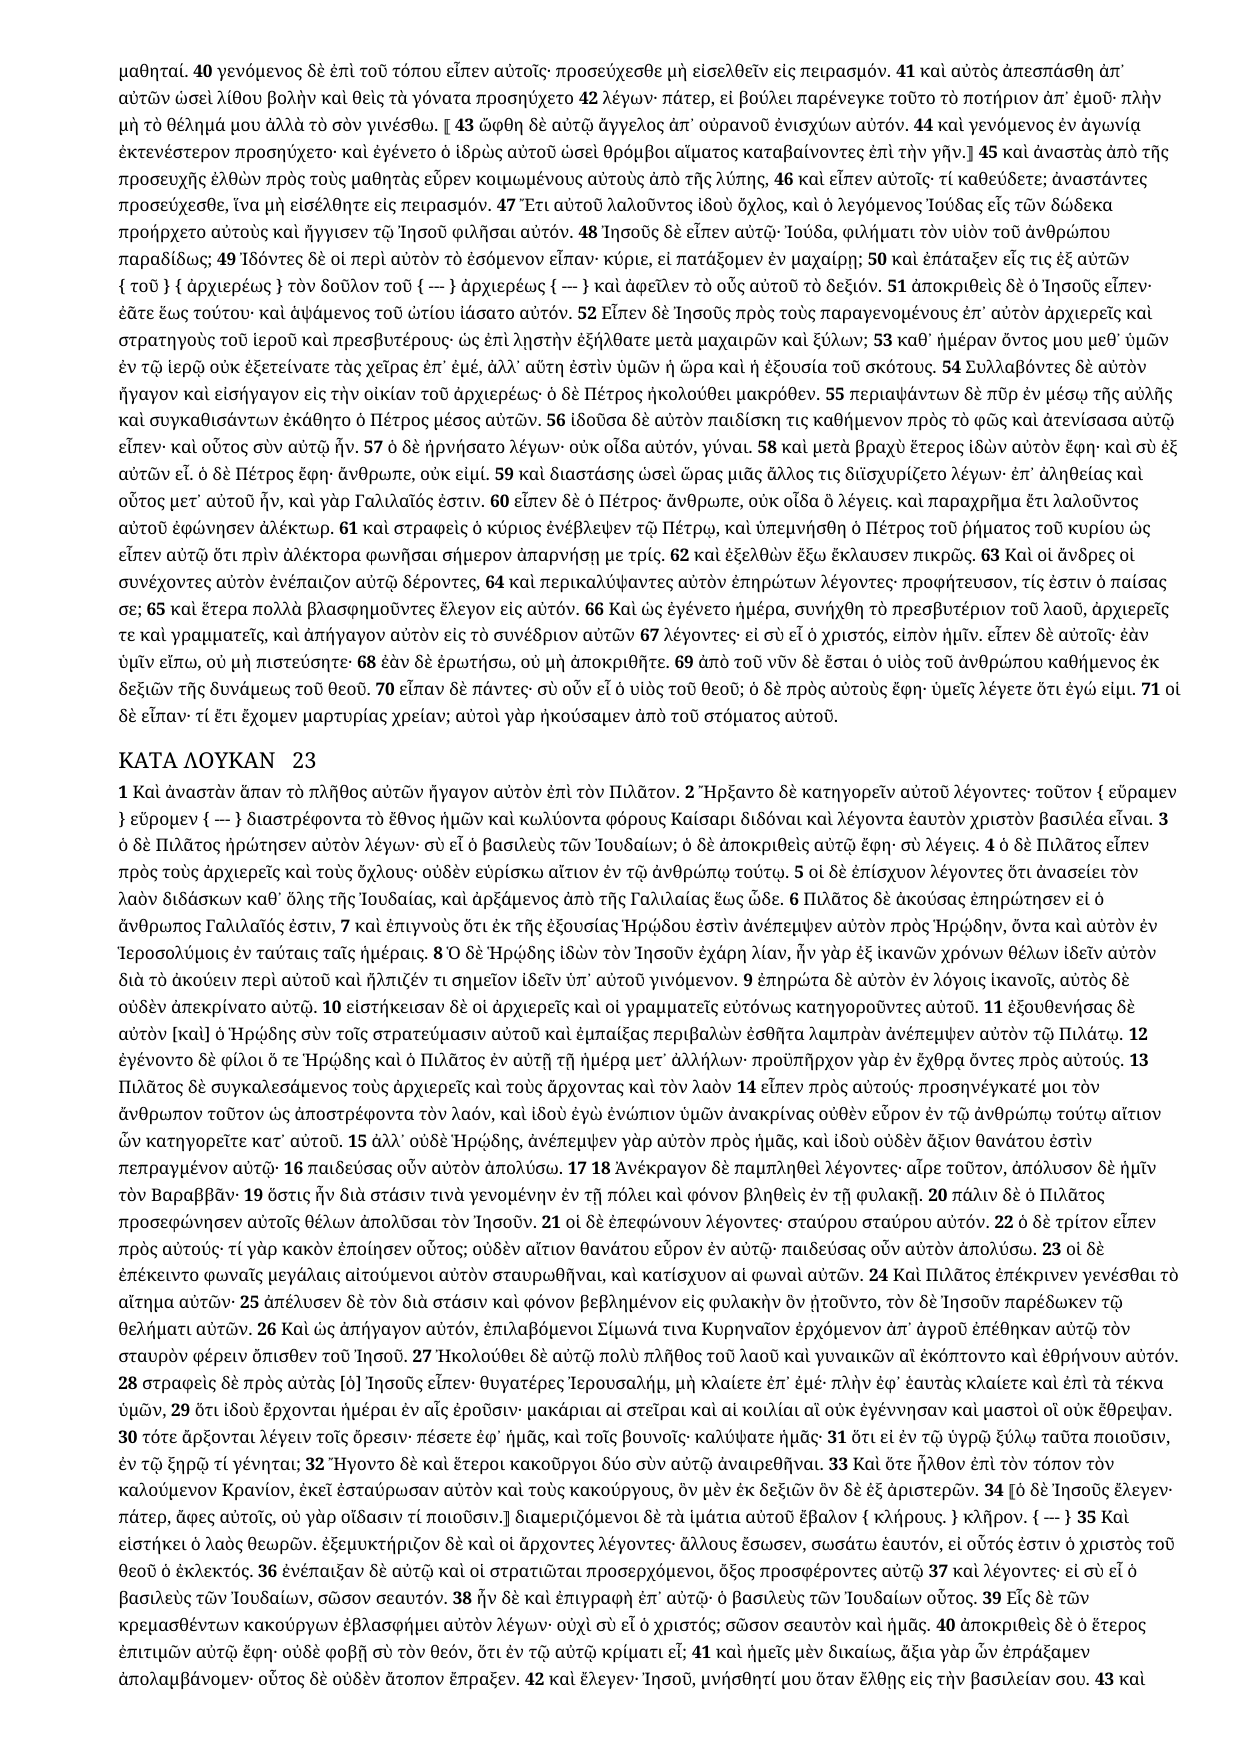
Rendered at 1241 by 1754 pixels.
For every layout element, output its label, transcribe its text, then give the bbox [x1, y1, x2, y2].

text μαθηταί. 40 γενόμενος δὲ ἐπὶ τοῦ τόπου εἶπεν αὐτοῖς· προσεύχεσθε μὴ εἰσελθεῖν εἰς πειρασμόν. 41 καὶ αὐτὸς ἀπεσπάσθη ἀπ᾽ αὐτῶν ὡσεὶ λίθου βολὴν καὶ θεὶς τὰ γόνατα προσηύχετο 42 λέγων· πάτερ, εἰ βούλει παρένεγκε τοῦτο τὸ ποτήριον ἀπ᾽ ἐμοῦ· πλὴν μὴ τὸ θέλημά μου ἀλλὰ τὸ σὸν γινέσθω. ⟦ 43 ὤφθη δὲ αὐτῷ ἄγγελος ἀπ᾽ οὐρανοῦ ἐνισχύων αὐτόν. 44 καὶ γενόμενος ἐν ἀγωνίᾳ ἐκτενέστερον προσηύχετο· καὶ ἐγένετο ὁ ἱδρὼς αὐτοῦ ὡσεὶ θρόμβοι αἵματος καταβαίνοντες ἐπὶ τὴν γῆν.⟧ 45 καὶ ἀναστὰς ἀπὸ τῆς προσευχῆς ἐλθὼν πρὸς τοὺς μαθητὰς εὗρεν κοιμωμένους αὐτοὺς ἀπὸ τῆς λύπης, 46 καὶ εἶπεν αὐτοῖς· τί καθεύδετε; ἀναστάντες προσεύχεσθε, ἵνα μὴ εἰσέλθητε εἰς πειρασμόν. 47 Ἔτι αὐτοῦ λαλοῦντος ἰδοὺ ὄχλος, καὶ ὁ λεγόμενος Ἰούδας εἷς τῶν δώδεκα προήρχετο αὐτοὺς καὶ ἤγγισεν τῷ Ἰησοῦ φιλῆσαι αὐτόν. 48 Ἰησοῦς δὲ εἶπεν αὐτῷ· Ἰούδα, φιλήματι τὸν υἱὸν τοῦ ἀνθρώπου παραδίδως; 49 Ἰδόντες δὲ οἱ περὶ αὐτὸν τὸ ἐσόμενον εἶπαν· κύριε, εἰ πατάξομεν ἐν μαχαίρῃ; 50 καὶ ἐπάταξεν εἷς τις ἐξ αὐτῶν { τοῦ } { ἀρχιερέως } τὸν δοῦλον τοῦ { --- } ἀρχιερέως { --- } καὶ ἀφεῖλεν τὸ οὖς αὐτοῦ τὸ δεξιόν. 51 ἀποκριθεὶς δὲ ὁ Ἰησοῦς εἶπεν· ἐᾶτε ἕως τούτου· καὶ ἁψάμενος τοῦ ὠτίου ἰάσατο αὐτόν. 52 Εἶπεν δὲ Ἰησοῦς πρὸς τοὺς παραγενομένους ἐπ᾽ αὐτὸν ἀρχιερεῖς καὶ στρατηγοὺς τοῦ ἱεροῦ καὶ πρεσβυτέρους· ὡς ἐπὶ λῃστὴν ἐξήλθατε μετὰ μαχαιρῶν καὶ ξύλων; 53 καθ᾽ ἡμέραν ὄντος μου μεθ᾽ ὑμῶν ἐν τῷ ἱερῷ οὐκ ἐξετείνατε τὰς χεῖρας ἐπ᾽ ἐμέ, ἀλλ᾽ αὕτη ἐστὶν ὑμῶν ἡ ὥρα καὶ ἡ ἐξουσία τοῦ σκότους. 54 Συλλαβόντες δὲ αὐτὸν ἤγαγον καὶ εἰσήγαγον εἰς τὴν οἰκίαν τοῦ ἀρχιερέως· ὁ δὲ Πέτρος ἠκολούθει μακρόθεν. 55 περιαψάντων δὲ πῦρ ἐν μέσῳ τῆς αὐλῆς καὶ συγκαθισάντων ἐκάθητο ὁ Πέτρος μέσος αὐτῶν. 56 ἰδοῦσα δὲ αὐτὸν παιδίσκη τις καθήμενον πρὸς τὸ φῶς καὶ ἀτενίσασα αὐτῷ εἶπεν· καὶ οὗτος σὺν αὐτῷ ἦν. 57 ὁ δὲ ἠρνήσατο λέγων· οὐκ οἶδα αὐτόν, γύναι. 58 καὶ μετὰ βραχὺ ἕτερος ἰδὼν αὐτὸν ἔφη· καὶ σὺ ἐξ αὐτῶν εἶ. ὁ δὲ Πέτρος ἔφη· ἄνθρωπε, οὐκ εἰμί. 59 καὶ διαστάσης ὡσεὶ ὥρας μιᾶς ἄλλος τις διϊσχυρίζετο λέγων· ἐπ᾽ ἀληθείας καὶ οὗτος μετ᾽ αὐτοῦ ἦν, καὶ γὰρ Γαλιλαῖός ἐστιν. 60 εἶπεν δὲ ὁ Πέτρος· ἄνθρωπε, οὐκ οἶδα ὃ λέγεις. καὶ παραχρῆμα ἔτι λαλοῦντος αὐτοῦ ἐφώνησεν ἀλέκτωρ. 61 καὶ στραφεὶς ὁ κύριος ἐνέβλεψεν τῷ Πέτρῳ, καὶ ὑπεμνήσθη ὁ Πέτρος τοῦ ῥήματος τοῦ κυρίου ὡς εἶπεν αὐτῷ ὅτι πρὶν ἀλέκτορα φωνῆσαι σήμερον ἀπαρνήσῃ με τρίς. 62 καὶ ἐξελθὼν ἔξω ἔκλαυσεν πικρῶς. 63 Καὶ οἱ ἄνδρες οἱ συνέχοντες αὐτὸν ἐνέπαιζον αὐτῷ δέροντες, 64 καὶ περικαλύψαντες αὐτὸν ἐπηρώτων λέγοντες· προφήτευσον, τίς ἐστιν ὁ παίσας σε; 65 καὶ ἕτερα πολλὰ βλασφημοῦντες ἔλεγον εἰς αὐτόν. 66 Καὶ ὡς ἐγένετο ἡμέρα, συνήχθη τὸ πρεσβυτέριον τοῦ λαοῦ, ἀρχιερεῖς τε καὶ γραμματεῖς, καὶ ἀπήγαγον αὐτὸν εἰς τὸ συνέδριον αὐτῶν 67 λέγοντες· εἰ σὺ εἶ ὁ χριστός, εἰπὸν ἡμῖν. εἶπεν δὲ αὐτοῖς· ἐὰν ὑμῖν εἴπω, οὐ μὴ πιστεύσητε· 68 ἐὰν δὲ ἐρωτήσω, οὐ μὴ ἀποκριθῆτε. 69 ἀπὸ τοῦ νῦν δὲ ἔσται ὁ υἱὸς τοῦ ἀνθρώπου καθήμενος ἐκ δεξιῶν τῆς δυνάμεως τοῦ θεοῦ. 70 εἶπαν δὲ πάντες· σὺ οὖν εἶ ὁ υἱὸς τοῦ θεοῦ; ὁ δὲ πρὸς αὐτοὺς ἔφη· ὑμεῖς λέγετε ὅτι ἐγώ εἰμι. 71 οἱ δὲ εἶπαν· τί ἔτι ἔχομεν μαρτυρίας χρείαν; αὐτοὶ γὰρ ἠκούσαμεν ἀπὸ τοῦ στόματος αὐτοῦ. [118, 59, 1181, 727]
text ΚΑΤΑ ΛΟΥΚΑΝ 23 [118, 746, 1181, 775]
text 1 Καὶ ἀναστὰν ἅπαν τὸ πλῆθος αὐτῶν ἤγαγον αὐτὸν ἐπὶ τὸν Πιλᾶτον. 2 Ἤρξαντο δὲ κατηγορεῖν αὐτοῦ λέγοντες· τοῦτον { εὕραμεν } εὕρομεν { --- } διαστρέφοντα τὸ ἔθνος ἡμῶν καὶ κωλύοντα φόρους Καίσαρι διδόναι καὶ λέγοντα ἑαυτὸν χριστὸν βασιλέα εἶναι. 3 ὁ δὲ Πιλᾶτος ἠρώτησεν αὐτὸν λέγων· σὺ εἶ ὁ βασιλεὺς τῶν Ἰουδαίων; ὁ δὲ ἀποκριθεὶς αὐτῷ ἔφη· σὺ λέγεις. 4 ὁ δὲ Πιλᾶτος εἶπεν πρὸς τοὺς ἀρχιερεῖς καὶ τοὺς ὄχλους· οὐδὲν εὑρίσκω αἴτιον ἐν τῷ ἀνθρώπῳ τούτῳ. 5 οἱ δὲ ἐπίσχυον λέγοντες ὅτι ἀνασείει τὸν λαὸν διδάσκων καθ᾽ ὅλης τῆς Ἰουδαίας, καὶ ἀρξάμενος ἀπὸ τῆς Γαλιλαίας ἕως ὧδε. 6 Πιλᾶτος δὲ ἀκούσας ἐπηρώτησεν εἰ ὁ ἄνθρωπος Γαλιλαῖός ἐστιν, 7 καὶ ἐπιγνοὺς ὅτι ἐκ τῆς ἐξουσίας Ἡρῴδου ἐστὶν ἀνέπεμψεν αὐτὸν πρὸς Ἡρῴδην, ὄντα καὶ αὐτὸν ἐν Ἱεροσολύμοις ἐν ταύταις ταῖς ἡμέραις. 8 Ὁ δὲ Ἡρῴδης ἰδὼν τὸν Ἰησοῦν ἐχάρη λίαν, ἦν γὰρ ἐξ ἱκανῶν χρόνων θέλων ἰδεῖν αὐτὸν διὰ τὸ ἀκούειν περὶ αὐτοῦ καὶ ἤλπιζέν τι σημεῖον ἰδεῖν ὑπ᾽ αὐτοῦ γινόμενον. 9 ἐπηρώτα δὲ αὐτὸν ἐν λόγοις ἱκανοῖς, αὐτὸς δὲ οὐδὲν ἀπεκρίνατο αὐτῷ. 10 εἱστήκεισαν δὲ οἱ ἀρχιερεῖς καὶ οἱ γραμματεῖς εὐτόνως κατηγοροῦντες αὐτοῦ. 11 ἐξουθενήσας δὲ αὐτὸν [καὶ] ὁ Ἡρῴδης σὺν τοῖς στρατεύμασιν αὐτοῦ καὶ ἐμπαίξας περιβαλὼν ἐσθῆτα λαμπρὰν ἀνέπεμψεν αὐτὸν τῷ Πιλάτῳ. 12 ἐγένοντο δὲ φίλοι ὅ τε Ἡρῴδης καὶ ὁ Πιλᾶτος ἐν αὐτῇ τῇ ἡμέρᾳ μετ᾽ ἀλλήλων· προϋπῆρχον γὰρ ἐν ἔχθρᾳ ὄντες πρὸς αὐτούς. 13 Πιλᾶτος δὲ συγκαλεσάμενος τοὺς ἀρχιερεῖς καὶ τοὺς ἄρχοντας καὶ τὸν λαὸν 14 εἶπεν πρὸς αὐτούς· προσηνέγκατέ μοι τὸν ἄνθρωπον τοῦτον ὡς ἀποστρέφοντα τὸν λαόν, καὶ ἰδοὺ ἐγὼ ἐνώπιον ὑμῶν ἀνακρίνας οὐθὲν εὗρον ἐν τῷ ἀνθρώπῳ τούτῳ αἴτιον ὧν κατηγορεῖτε κατ᾽ αὐτοῦ. 15 ἀλλ᾽ οὐδὲ Ἡρῴδης, ἀνέπεμψεν γὰρ αὐτὸν πρὸς ἡμᾶς, καὶ ἰδοὺ οὐδὲν ἄξιον θανάτου ἐστὶν πεπραγμένον αὐτῷ· 16 παιδεύσας οὖν αὐτὸν ἀπολύσω. 17 18 Ἀνέκραγον δὲ παμπληθεὶ λέγοντες· αἶρε τοῦτον, ἀπόλυσον δὲ ἡμῖν τὸν Βαραββᾶν· 19 ὅστις ἦν διὰ στάσιν τινὰ γενομένην ἐν τῇ πόλει καὶ φόνον βληθεὶς ἐν τῇ φυλακῇ. 20 πάλιν δὲ ὁ Πιλᾶτος προσεφώνησεν αὐτοῖς θέλων ἀπολῦσαι τὸν Ἰησοῦν. 21 οἱ δὲ ἐπεφώνουν λέγοντες· σταύρου σταύρου αὐτόν. 22 ὁ δὲ τρίτον εἶπεν πρὸς αὐτούς· τί γὰρ κακὸν ἐποίησεν οὗτος; οὐδὲν αἴτιον θανάτου εὗρον ἐν αὐτῷ· παιδεύσας οὖν αὐτὸν ἀπολύσω. 23 οἱ δὲ ἐπέκειντο φωναῖς μεγάλαις αἰτούμενοι αὐτὸν σταυρωθῆναι, καὶ κατίσχυον αἱ φωναὶ αὐτῶν. 24 Καὶ Πιλᾶτος ἐπέκρινεν γενέσθαι τὸ αἴτημα αὐτῶν· 25 ἀπέλυσεν δὲ τὸν διὰ στάσιν καὶ φόνον βεβλημένον εἰς φυλακὴν ὃν ᾐτοῦντο, τὸν δὲ Ἰησοῦν παρέδωκεν τῷ θελήματι αὐτῶν. 26 Καὶ ὡς ἀπήγαγον αὐτόν, ἐπιλαβόμενοι Σίμωνά τινα Κυρηναῖον ἐρχόμενον ἀπ᾽ ἀγροῦ ἐπέθηκαν αὐτῷ τὸν σταυρὸν φέρειν ὄπισθεν τοῦ Ἰησοῦ. 27 Ἠκολούθει δὲ αὐτῷ πολὺ πλῆθος τοῦ λαοῦ καὶ γυναικῶν αἳ ἐκόπτοντο καὶ ἐθρήνουν αὐτόν. 28 στραφεὶς δὲ πρὸς αὐτὰς [ὁ] Ἰησοῦς εἶπεν· θυγατέρες Ἰερουσαλήμ, μὴ κλαίετε ἐπ᾽ ἐμέ· πλὴν ἐφ᾽ ἑαυτὰς κλαίετε καὶ ἐπὶ τὰ τέκνα ὑμῶν, 29 ὅτι ἰδοὺ ἔρχονται ἡμέραι ἐν αἷς ἐροῦσιν· μακάριαι αἱ στεῖραι καὶ αἱ κοιλίαι αἳ οὐκ ἐγέννησαν καὶ μαστοὶ οἳ οὐκ ἔθρεψαν. 30 τότε ἄρξονται λέγειν τοῖς ὄρεσιν· πέσετε ἐφ᾽ ἡμᾶς, καὶ τοῖς βουνοῖς· καλύψατε ἡμᾶς· 31 ὅτι εἰ ἐν τῷ ὑγρῷ ξύλῳ ταῦτα ποιοῦσιν, ἐν τῷ ξηρῷ τί γένηται; 32 Ἤγοντο δὲ καὶ ἕτεροι κακοῦργοι δύο σὺν αὐτῷ ἀναιρεθῆναι. 33 Καὶ ὅτε ἦλθον ἐπὶ τὸν τόπον τὸν καλούμενον Κρανίον, ἐκεῖ ἐσταύρωσαν αὐτὸν καὶ τοὺς κακούργους, ὃν μὲν ἐκ δεξιῶν ὃν δὲ ἐξ ἀριστερῶν. 34 ⟦ὁ δὲ Ἰησοῦς ἔλεγεν· πάτερ, ἄφες αὐτοῖς, οὐ γὰρ οἴδασιν τί ποιοῦσιν.⟧ διαμεριζόμενοι δὲ τὰ ἱμάτια αὐτοῦ ἔβαλον { κλήρους. } κλῆρον. { --- } 35 Καὶ εἱστήκει ὁ λαὸς θεωρῶν. ἐξεμυκτήριζον δὲ καὶ οἱ ἄρχοντες λέγοντες· ἄλλους ἔσωσεν, σωσάτω ἑαυτόν, εἰ οὗτός ἐστιν ὁ χριστὸς τοῦ θεοῦ ὁ ἐκλεκτός. 36 ἐνέπαιξαν δὲ αὐτῷ καὶ οἱ στρατιῶται προσερχόμενοι, ὄξος προσφέροντες αὐτῷ 37 καὶ λέγοντες· εἰ σὺ εἶ ὁ βασιλεὺς τῶν Ἰουδαίων, σῶσον σεαυτόν. 38 ἦν δὲ καὶ ἐπιγραφὴ ἐπ᾽ αὐτῷ· ὁ βασιλεὺς τῶν Ἰουδαίων οὗτος. 39 Εἷς δὲ τῶν κρεμασθέντων κακούργων ἐβλασφήμει αὐτὸν λέγων· οὐχὶ σὺ εἶ ὁ χριστός; σῶσον σεαυτὸν καὶ ἡμᾶς. 40 ἀποκριθεὶς δὲ ὁ ἕτερος ἐπιτιμῶν αὐτῷ ἔφη· οὐδὲ φοβῇ σὺ τὸν θεόν, ὅτι ἐν τῷ αὐτῷ κρίματι εἶ; 41 καὶ ἡμεῖς μὲν δικαίως, ἄξια γὰρ ὧν ἐπράξαμεν ἀπολαμβάνομεν· οὗτος δὲ οὐδὲν ἄτοπον ἔπραξεν. 42 καὶ ἔλεγεν· Ἰησοῦ, μνήσθητί μου ὅταν ἔλθῃς εἰς τὴν βασιλείαν σου. 43 καὶ [118, 780, 1181, 1690]
